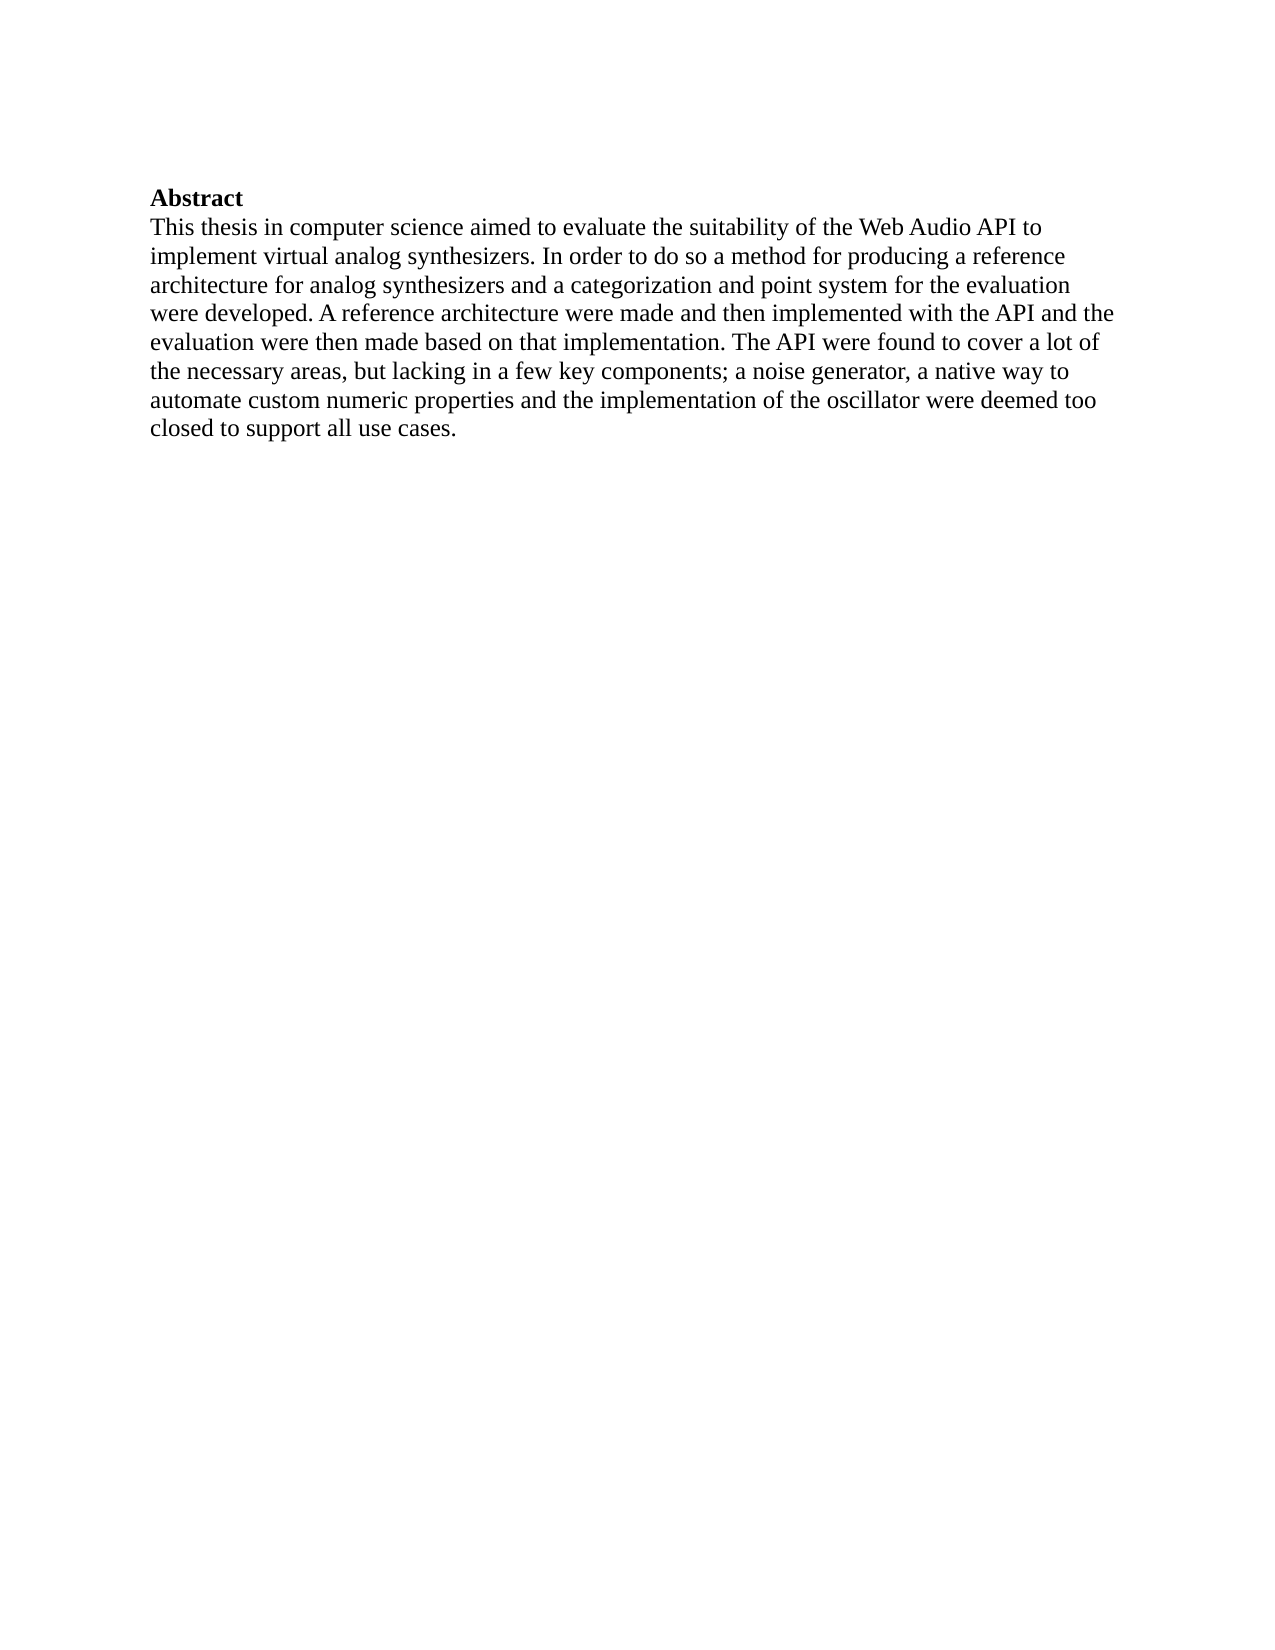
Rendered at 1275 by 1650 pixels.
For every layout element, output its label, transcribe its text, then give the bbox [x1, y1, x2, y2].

text This thesis in computer science aimed to evaluate the suitability of the Web Audio API to implement virtual analog synthesizers. In order to do so a method for producing a reference architecture for analog synthesizers and a categorization and point system for the evaluation were developed. A reference architecture were made and then implemented with the API and the evaluation were then made based on that implementation. The API were found to cover a lot of the necessary areas, but lacking in a few key components; a noise generator, a native way to automate custom numeric properties and the implementation of the oscillator were deemed too closed to support all use cases. [150, 212, 1125, 442]
text Abstract [150, 183, 1125, 212]
